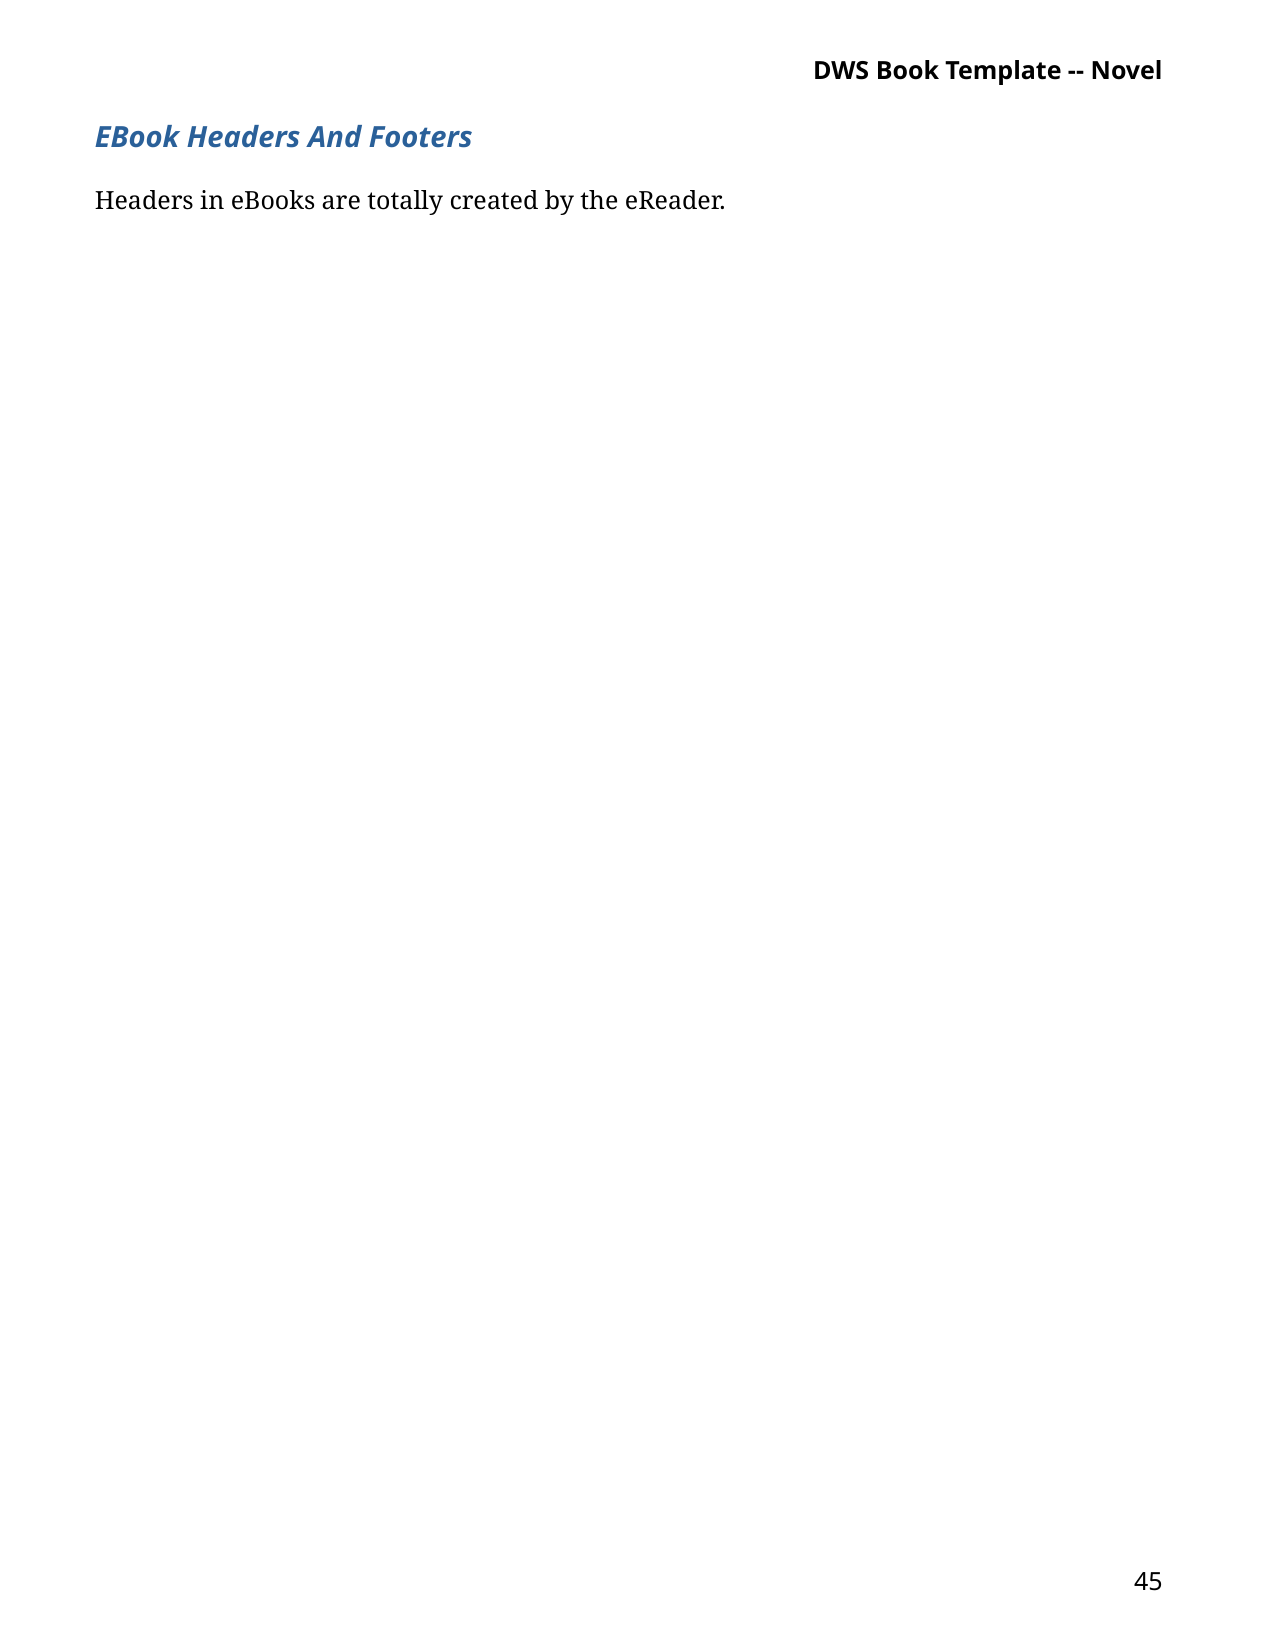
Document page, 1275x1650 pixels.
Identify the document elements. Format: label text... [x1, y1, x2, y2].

subtitle eBook Headers and Footers [94, 117, 1162, 156]
text Headers in eBooks are totally created by the eReader. [94, 183, 1162, 217]
